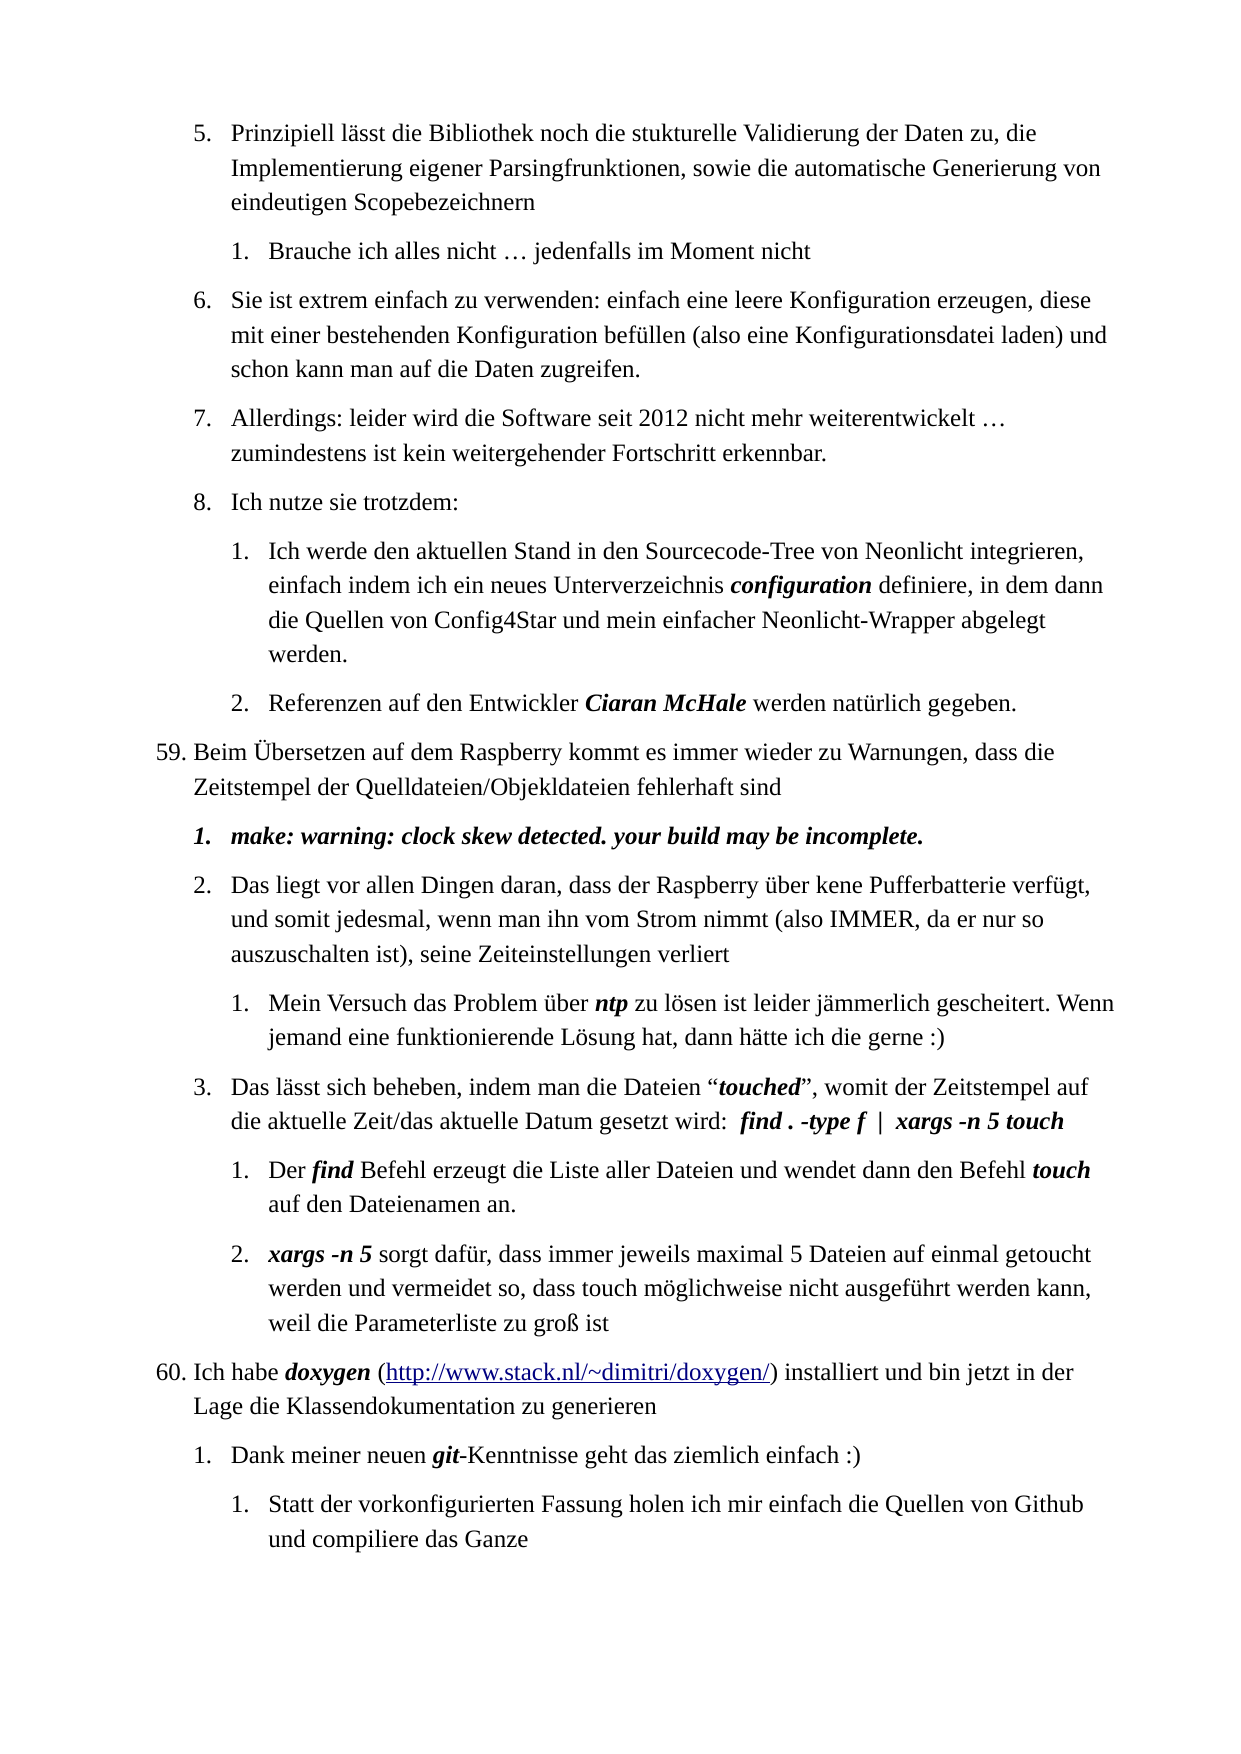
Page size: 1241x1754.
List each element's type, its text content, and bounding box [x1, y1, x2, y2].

list Prinzipiell lässt die Bibliothek noch die stukturelle Validierung der Daten zu, die Implementierung eigener Parsingfrunktionen, sowie die automatische Generierung von eindeutigen Scopebezeichnern [193, 118, 1122, 216]
list Ich habe doxygen (http://www.stack.nl/~dimitri/doxygen/) installiert und bin jetzt in der Lage die Klassendokumentation zu generieren [156, 1357, 1122, 1420]
list Das lässt sich beheben, indem man die Dateien “touched”, womit der Zeitstempel auf die aktuelle Zeit/das aktuelle Datum gesetzt wird: find . -type f | xargs -n 5 touch [193, 1072, 1122, 1135]
list Der find Befehl erzeugt die Liste aller Dateien und wendet dann den Befehl touch auf den Dateienamen an. [231, 1155, 1122, 1218]
list Ich werde den aktuellen Stand in den Sourcecode-Tree von Neonlicht integrieren, einfach indem ich ein neues Unterverzeichnis configuration definiere, in dem dann die Quellen von Config4Star und mein einfacher Neonlicht-Wrapper abgelegt werden. [231, 536, 1122, 668]
list Beim Übersetzen auf dem Raspberry kommt es immer wieder zu Warnungen, dass die Zeitstempel der Quelldateien/Objekldateien fehlerhaft sind [156, 737, 1122, 801]
list Brauche ich alles nicht … jedenfalls im Moment nicht [231, 236, 1122, 265]
list Mein Versuch das Problem über ntp zu lösen ist leider jämmerlich gescheitert. Wenn jemand eine funktionierende Lösung hat, dann hätte ich die gerne :) [231, 988, 1122, 1051]
list Dank meiner neuen git-Kenntnisse geht das ziemlich einfach :) [193, 1440, 1122, 1469]
list Statt der vorkonfigurierten Fassung holen ich mir einfach die Quellen von Github und compiliere das Ganze [231, 1489, 1122, 1552]
list Sie ist extrem einfach zu verwenden: einfach eine leere Konfiguration erzeugen, diese mit einer bestehenden Konfiguration befüllen (also eine Konfigurationsdatei laden) und schon kann man auf die Daten zugreifen. [193, 285, 1122, 383]
list Referenzen auf den Entwickler Ciaran McHale werden natürlich gegeben. [231, 688, 1122, 717]
list Das liegt vor allen Dingen daran, dass der Raspberry über kene Pufferbatterie verfügt, und somit jedesmal, wenn man ihn vom Strom nimmt (also IMMER, da er nur so auszuschalten ist), seine Zeiteinstellungen verliert [193, 870, 1122, 968]
list make: warning: clock skew detected. your build may be incomplete. [193, 821, 1122, 850]
list Ich nutze sie trotzdem: [193, 487, 1122, 516]
list Allerdings: leider wird die Software seit 2012 nicht mehr weiterentwickelt … zumindestens ist kein weitergehender Fortschritt erkennbar. [193, 403, 1122, 466]
list xargs -n 5 sorgt dafür, dass immer jeweils maximal 5 Dateien auf einmal getoucht werden und vermeidet so, dass touch möglichweise nicht ausgeführt werden kann, weil die Parameterliste zu groß ist [231, 1239, 1122, 1336]
